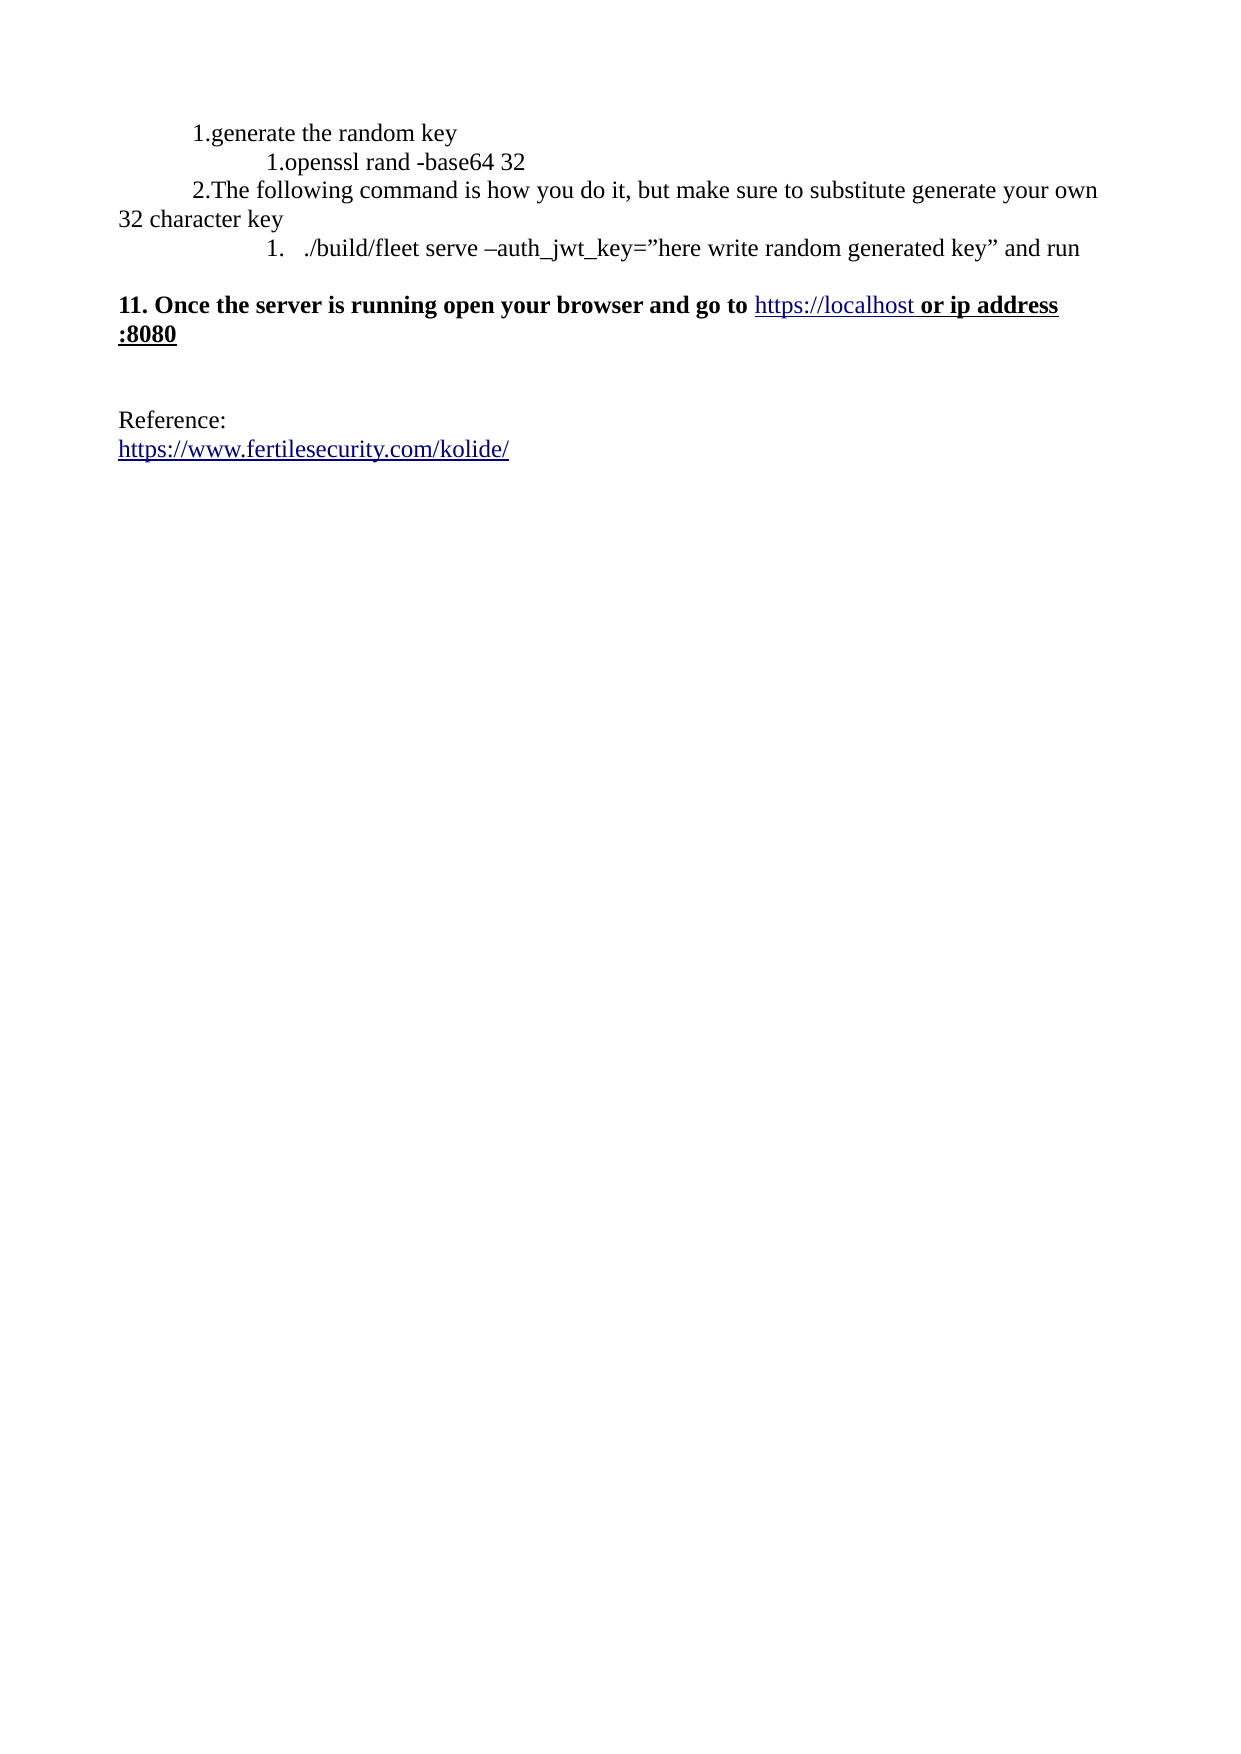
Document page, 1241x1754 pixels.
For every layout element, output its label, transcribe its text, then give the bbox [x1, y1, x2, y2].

text 2.The following command is how you do it, but make sure to substitute generate your own 32 character key [118, 176, 1122, 233]
text 1.openssl rand -base64 32 [118, 147, 1122, 176]
text https://www.fertilesecurity.com/kolide/ [118, 434, 1122, 463]
text 1. ./build/fleet serve –auth_jwt_key=”here write random generated key” and run [118, 233, 1122, 262]
text 1.generate the random key [118, 118, 1122, 147]
text Reference: [118, 406, 1122, 434]
text 11. Once the server is running open your browser and go to https://localhost or ip address :8080 [118, 291, 1122, 348]
